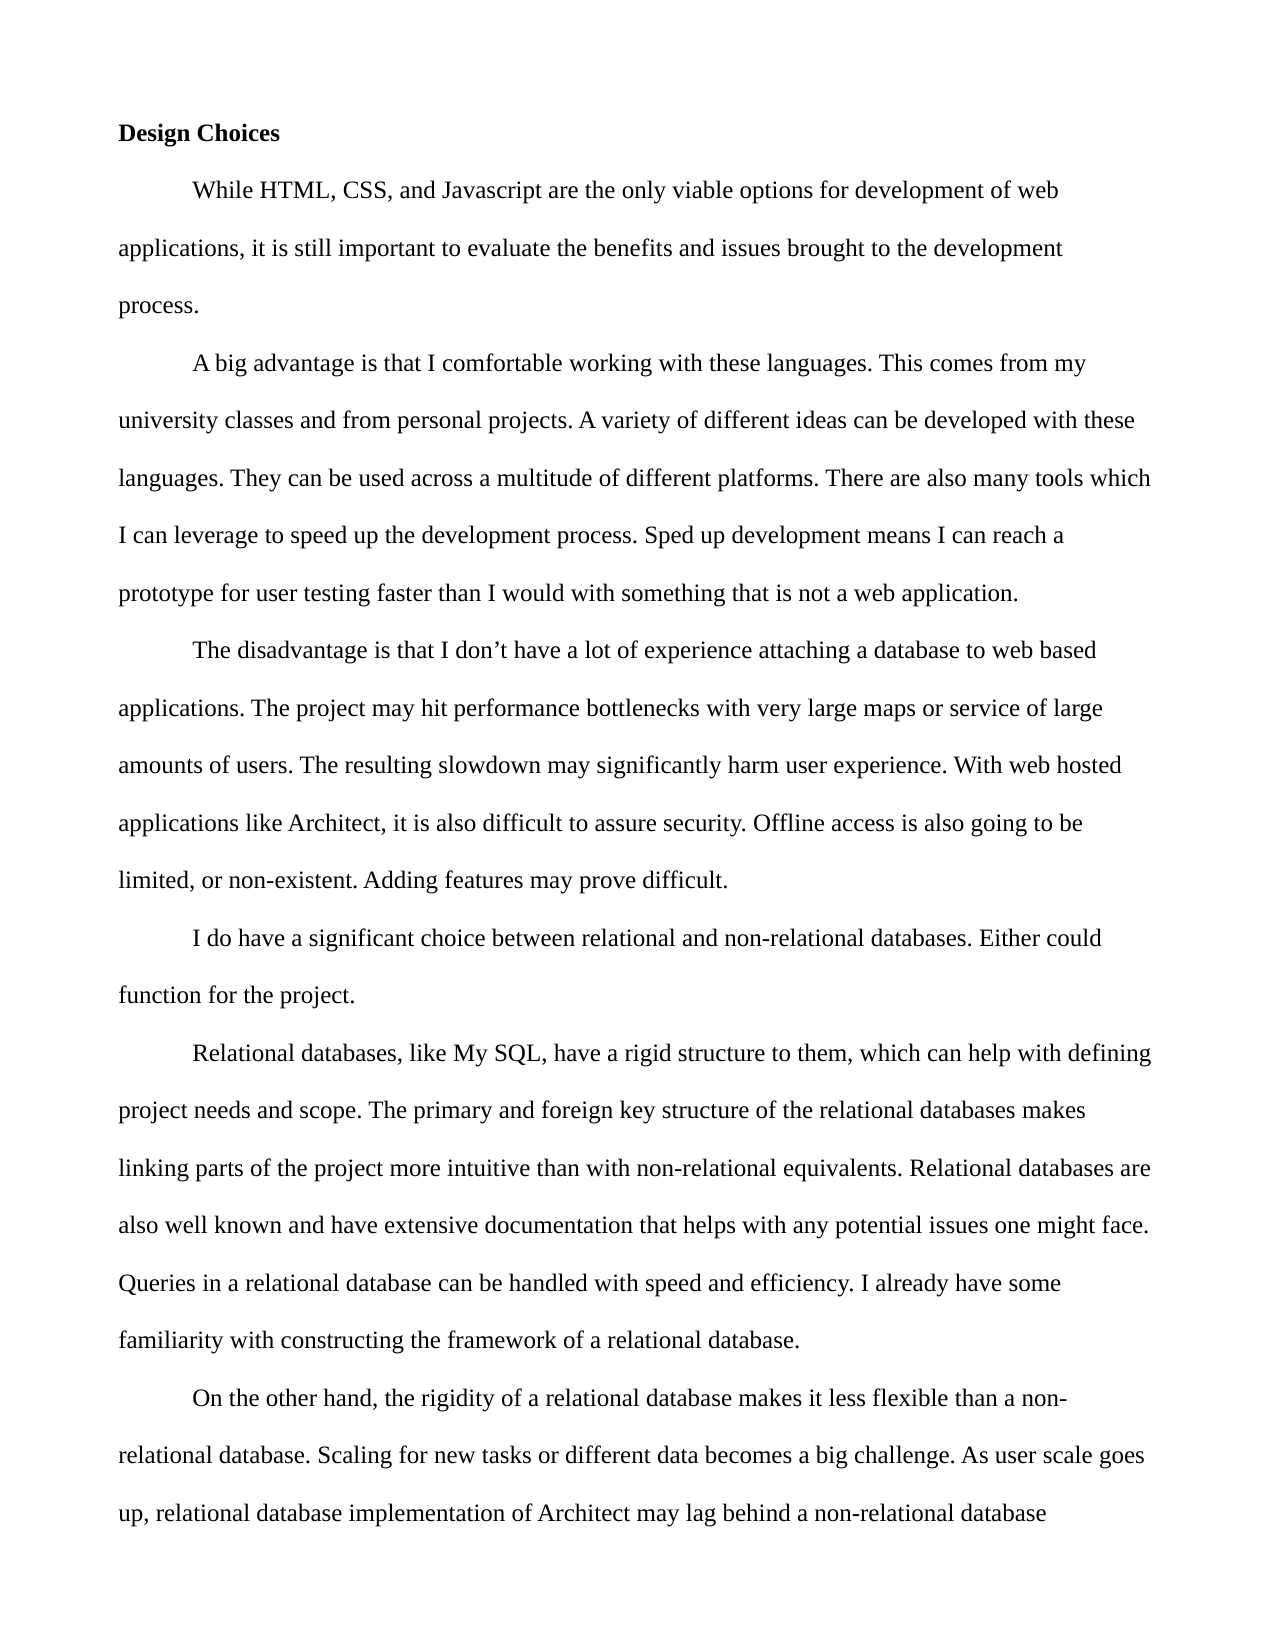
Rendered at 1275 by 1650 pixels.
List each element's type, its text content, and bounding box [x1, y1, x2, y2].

text project needs and scope. The primary and foreign key structure of the relational databases makes [118, 1096, 1157, 1124]
text process. [118, 291, 1157, 319]
text function for the project. [118, 981, 1157, 1009]
text A big advantage is that I comfortable working with these languages. This comes from my university classes and from personal projects. A variety of different ideas can be developed with these languages. They can be used across a multitude of different platforms. There are also many tools which I can leverage to speed up the development process. Sped up development means I can reach a prototype for user testing faster than I would with something that is not a web application. [118, 348, 1157, 607]
text linking parts of the project more intuitive than with non-relational equivalents. Relational databases are [118, 1153, 1157, 1182]
text familiarity with constructing the framework of a relational database. [118, 1326, 1157, 1354]
text applications, it is still important to evaluate the benefits and issues brought to the development [118, 233, 1157, 262]
text also well known and have extensive documentation that helps with any potential issues one might face. [118, 1211, 1157, 1239]
text applications like Architect, it is also difficult to assure security. Offline access is also going to be [118, 808, 1157, 837]
text Relational databases, like My SQL, have a rigid structure to them, which can help with defining [118, 1038, 1157, 1067]
text I do have a significant choice between relational and non-relational databases. Either could [118, 923, 1157, 952]
text The disadvantage is that I don’t have a lot of experience attaching a database to web based [118, 636, 1157, 664]
text limited, or non-existent. Adding features may prove difficult. [118, 866, 1157, 894]
text Queries in a relational database can be handled with speed and efficiency. I already have some [118, 1268, 1157, 1297]
text applications. The project may hit performance bottlenecks with very large maps or service of large [118, 693, 1157, 722]
text While HTML, CSS, and Javascript are the only viable options for development of web [118, 176, 1157, 204]
text Design Choices [118, 118, 1157, 147]
text On the other hand, the rigidity of a relational database makes it less flexible than a non-relational database. Scaling for new tasks or different data becomes a big challenge. As user scale goes up, relational database implementation of Architect may lag behind a non-relational database [118, 1383, 1157, 1527]
text amounts of users. The resulting slowdown may significantly harm user experience. With web hosted [118, 751, 1157, 779]
